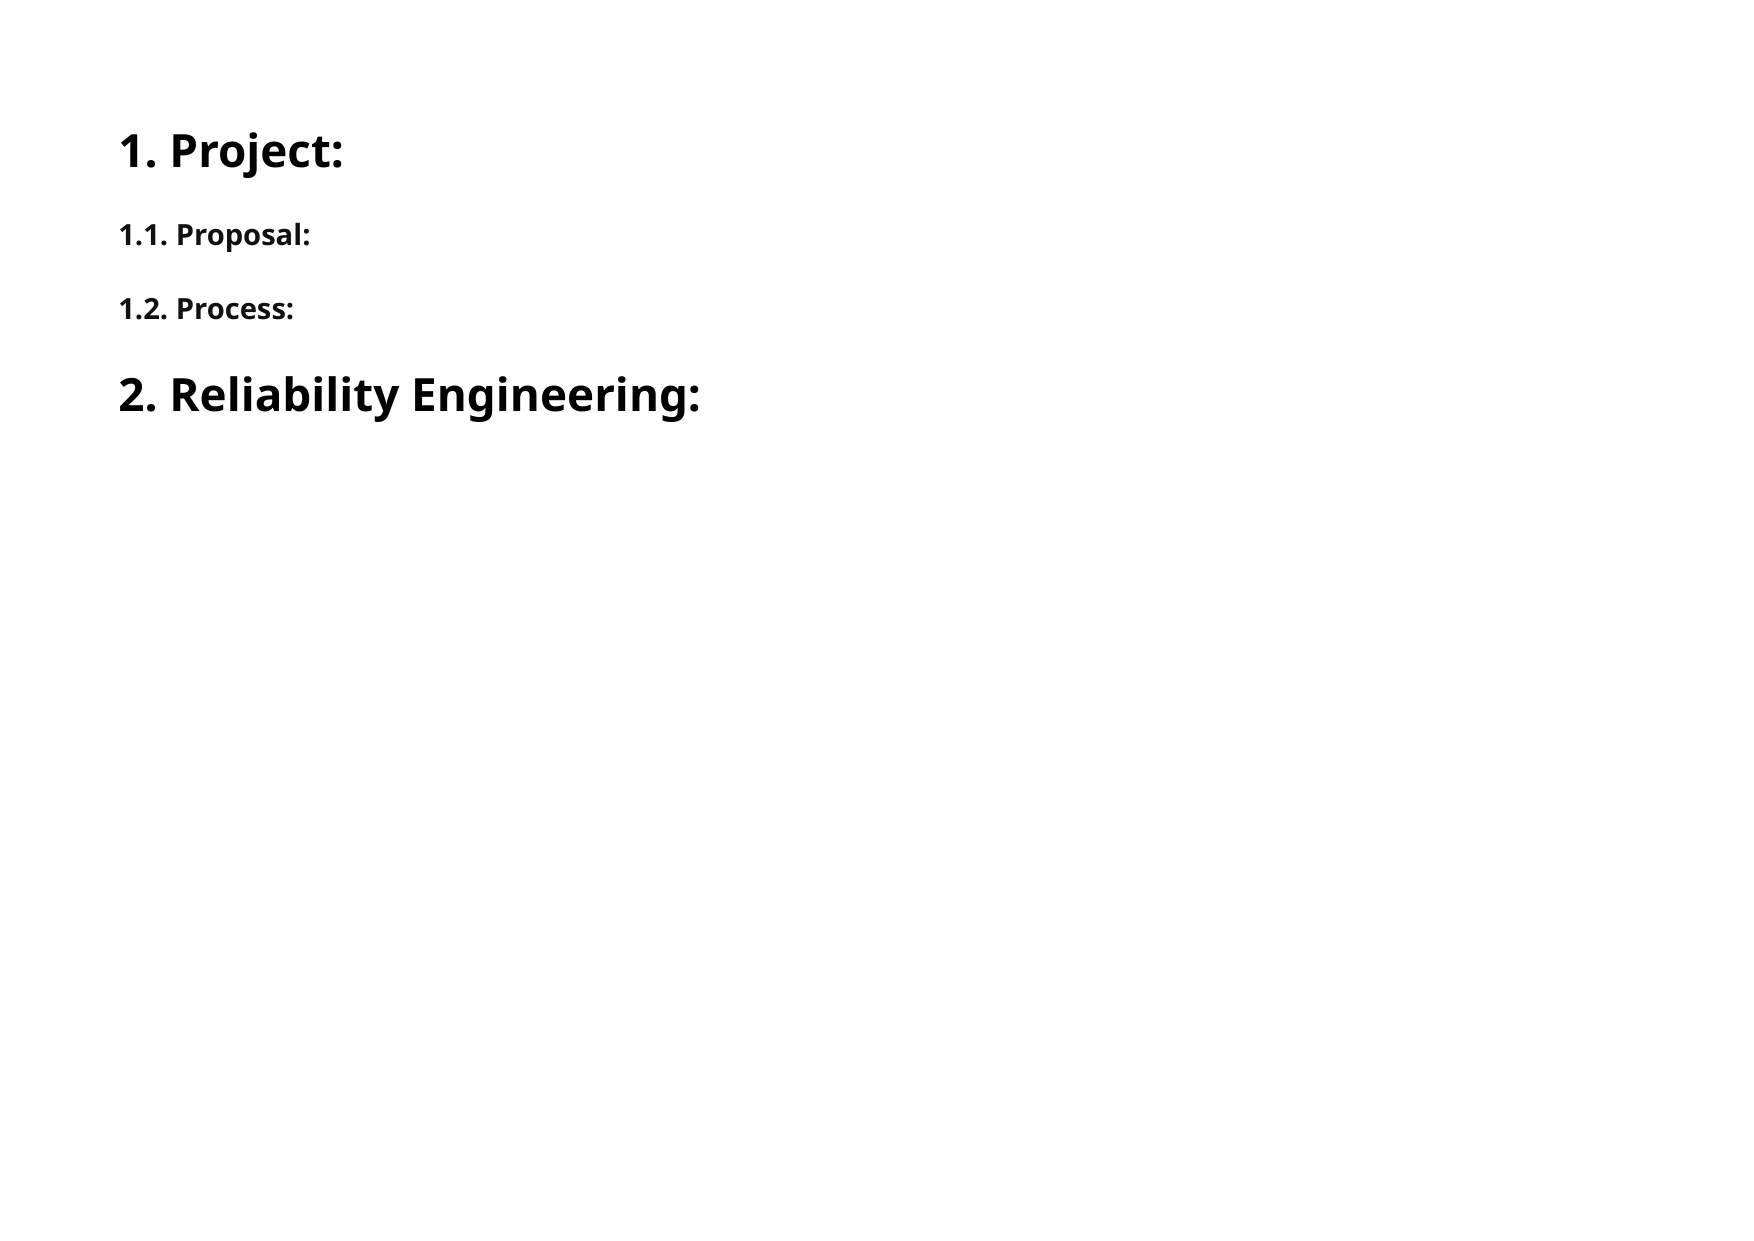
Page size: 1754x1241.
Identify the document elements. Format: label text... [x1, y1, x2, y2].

text 2. Reliability Engineering: [118, 362, 877, 424]
text 1. Project: [118, 118, 877, 181]
text 1.2. Process: [118, 288, 877, 328]
text 1.1. Proposal: [118, 214, 877, 254]
